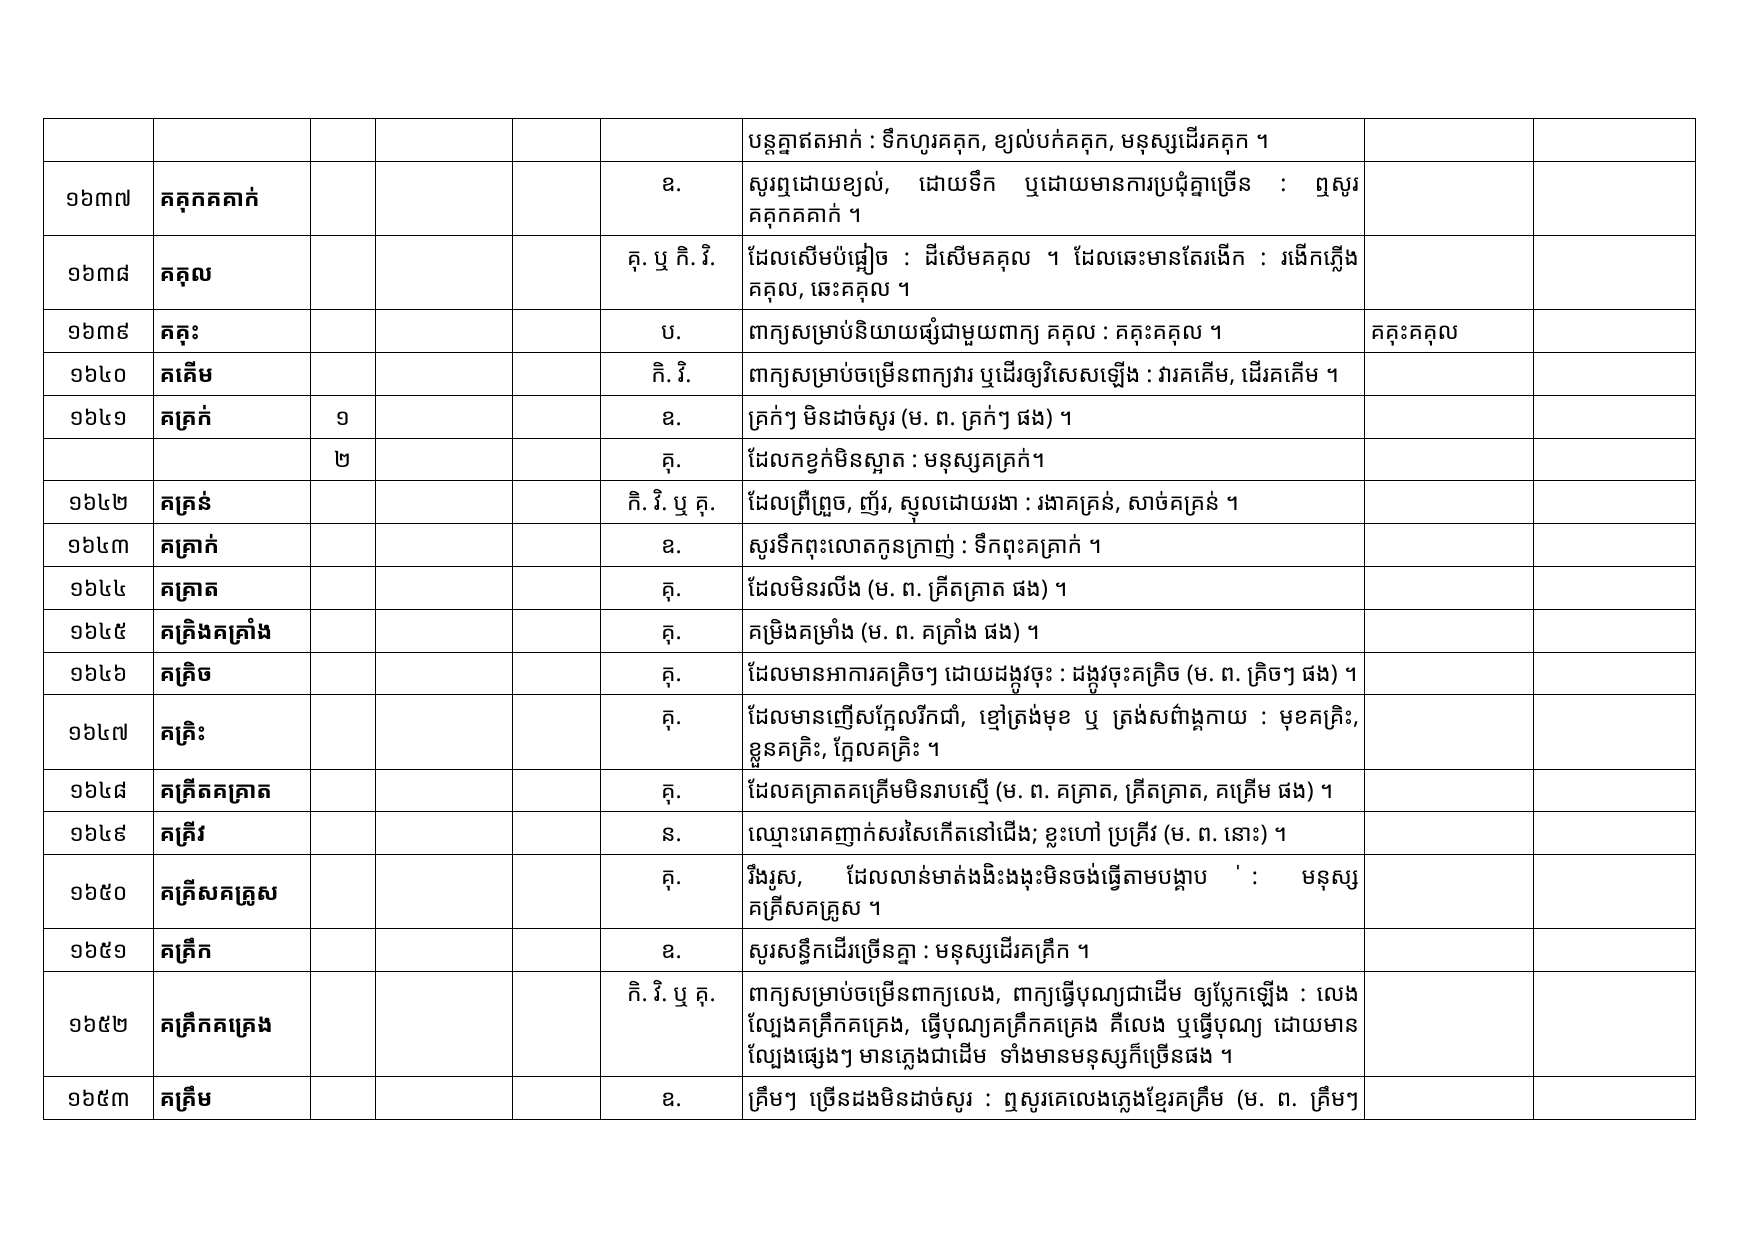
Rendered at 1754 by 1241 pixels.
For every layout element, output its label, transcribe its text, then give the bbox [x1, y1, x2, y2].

table_cell គគុល [154, 236, 310, 309]
table_cell [1534, 1077, 1695, 1119]
table_cell [513, 481, 600, 523]
table_cell [376, 162, 512, 235]
table_cell [311, 119, 375, 161]
table_cell [513, 972, 600, 1076]
table_cell [311, 770, 375, 811]
table_cell [1534, 481, 1695, 523]
table_cell ដែល​កខ្វក់​មិន​ស្អាត : មនុស្ស​គគ្រក់។ [743, 439, 1364, 480]
table_cell [376, 524, 512, 566]
table_cell ពាក្យ​សម្រាប់​ចម្រើន​ពាក្យ​លេង, ពាក្យ​ធ្វើ​បុណ្យ​ជាដើម ឲ្យ​ប្លែក​ឡើង : លេង​ល្បែង​គគ្រឹកគគ្រេង, ធ្វើ​បុណ្យ​គគ្រឹកគគ្រេង គឺ​លេង ឬ​ធ្វើ​បុណ្យ ដោយ​មាន​ល្បែង​ផ្សេង​ៗ មាន​ភ្លេង​ជាដើម ទាំង​មាន​មនុស្ស​ក៏​ច្រើន​ផង ។ [743, 972, 1364, 1076]
table_cell ដែល​មាន​ញើស​ក្អែល​រីក​ជាំ, ខ្មៅ​ត្រង់​មុខ ឬ ត្រង់​សព៌ាង្គកាយ : មុខ​គគ្រិះ, ខ្លួន​គគ្រិះ, ក្អែល​គគ្រិះ ។ [743, 695, 1364, 768]
table_cell ១៦៤៣ [44, 524, 153, 566]
table_cell [1534, 929, 1695, 971]
table_cell [601, 119, 742, 161]
table_cell [1534, 695, 1695, 768]
table_cell [1534, 855, 1695, 928]
table_cell [1534, 353, 1695, 395]
table_cell [376, 567, 512, 609]
table_cell បន្ត​គ្នា​ឥត​អាក់ : ទឹក​ហូរ​គគុក, ខ្យល់​បក់​គគុក, មនុស្ស​ដើរ​គគុក ។ [743, 119, 1364, 161]
table_cell គុ. [601, 855, 742, 928]
table_cell គគ្រឹកគគ្រេង [154, 972, 310, 1076]
table_cell [311, 353, 375, 395]
table_cell [376, 695, 512, 768]
table_cell [311, 481, 375, 523]
table_cell [311, 972, 375, 1076]
table_cell គគ្រាត [154, 567, 310, 609]
table_cell ដែល​ព្រឺព្រួច, ញ័រ, ស្ញុល​ដោយ​រងា : រងា​គគ្រន់, សាច់​គគ្រន់ ។ [743, 481, 1364, 523]
table_cell [1365, 929, 1533, 971]
table_cell [376, 812, 512, 854]
table_cell ឧ. [601, 162, 742, 235]
table_cell [1534, 524, 1695, 566]
table_cell ដែល​មាន​អាការ​គគ្រិច​ៗ ដោយ​ដង្កូវ​ចុះ : ដង្កូវ​ចុះ​គគ្រិច (ម. ព. គ្រិច​ៗ ផង) ។ [743, 653, 1364, 694]
table_cell គុ. [601, 439, 742, 480]
table_cell [154, 439, 310, 480]
table_cell [1534, 119, 1695, 161]
table_cell [1365, 653, 1533, 694]
table_cell [513, 855, 600, 928]
table_cell ១៦៤៦ [44, 653, 153, 694]
table_cell [1534, 972, 1695, 1076]
table_cell [376, 610, 512, 652]
table_cell ដែល​គគ្រាត​គគ្រើម​មិន​រាប​ស្មើ (ម. ព. គគ្រាត, គ្រីតគ្រាត, គគ្រើម ផង) ។ [743, 770, 1364, 811]
table_cell គុ. [601, 567, 742, 609]
table_cell [1365, 1077, 1533, 1119]
table_cell គុ. ឬ កិ. វិ. [601, 236, 742, 309]
table_cell [1365, 396, 1533, 437]
table_cell [1534, 162, 1695, 235]
table_cell ១៦៥២ [44, 972, 153, 1076]
table_cell គគ្រីតគគ្រាត [154, 770, 310, 811]
table_cell [513, 567, 600, 609]
table_cell គគ្រាក់ [154, 524, 310, 566]
table_cell គម្រិង​គម្រាំង (ម. ព. គគ្រាំង ផង) ។ [743, 610, 1364, 652]
table_cell [376, 855, 512, 928]
table_cell រឹងរូស, ដែល​លាន់​មាត់​ងងិះងងុះ​មិន​ចង់​ធ្វើ​តាម​បង្គាប់ : មនុស្ស​គគ្រីសគគ្រូស ។ [743, 855, 1364, 928]
table_cell ១៦៤៤ [44, 567, 153, 609]
table_cell [311, 162, 375, 235]
table_cell [1534, 396, 1695, 437]
table_cell ១៦៣៨ [44, 236, 153, 309]
table_cell គុ. [601, 610, 742, 652]
table_cell [513, 310, 600, 352]
table_cell [311, 695, 375, 768]
table_cell [311, 653, 375, 694]
table_cell [1534, 439, 1695, 480]
table_cell ១៦៣៩ [44, 310, 153, 352]
table_cell [513, 1077, 600, 1119]
table_cell [1365, 162, 1533, 235]
table_cell កិ. វិ. ឬ គុ. [601, 972, 742, 1076]
table_cell ១៦៥០ [44, 855, 153, 928]
table_cell [513, 236, 600, 309]
table_cell [311, 567, 375, 609]
table_cell ប. [601, 310, 742, 352]
table_cell [513, 119, 600, 161]
table_cell ១៦៤៥ [44, 610, 153, 652]
table_cell សូរ​ឮ​ដោយ​ខ្យល់, ដោយ​ទឹក ឬ​ដោយ​មាន​ការ​ប្រជុំ​គ្នា​ច្រើន : ឮ​សូរ​គគុកគគាក់ ។ [743, 162, 1364, 235]
table_cell គគុះ [154, 310, 310, 352]
table_cell [1365, 567, 1533, 609]
table_cell [1365, 610, 1533, 652]
table_cell [311, 929, 375, 971]
table_cell សូរ​ទឹក​ពុះ​លោត​កូន​ក្រាញ់ : ទឹក​ពុះ​គគ្រាក់ ។ [743, 524, 1364, 566]
table_cell [376, 1077, 512, 1119]
table_cell [376, 972, 512, 1076]
table_cell គគ្រន់ [154, 481, 310, 523]
table_cell គ្រក់​ៗ មិន​ដាច់​សូរ (ម. ព. គ្រក់​ៗ ផង) ។ [743, 396, 1364, 437]
table_cell [513, 396, 600, 437]
table_cell [1365, 439, 1533, 480]
table_cell ឧ. [601, 524, 742, 566]
table_cell [44, 119, 153, 161]
table_cell [1365, 695, 1533, 768]
table_cell ឈ្មោះ​រោគ​ញាក់​សរសៃ​កើត​នៅ​ជើង; ខ្លះ​ហៅ ប្រគ្រីវ (ម. ព. នោះ) ។ [743, 812, 1364, 854]
table_cell ដែល​សើម​ប៉ផ្អៀច : ដី​សើម​គគុល ។ ដែល​ឆេះ​មាន​តែរ​ងើក : រងើក​ភ្លើង​គគុល, ឆេះ​គគុល ។ [743, 236, 1364, 309]
table_cell គុ. [601, 695, 742, 768]
table_cell [1365, 119, 1533, 161]
table_cell គគ្រក់ [154, 396, 310, 437]
table_cell [376, 236, 512, 309]
table_cell គគ្រឹក [154, 929, 310, 971]
table_cell គគ្រីសគគ្រូស [154, 855, 310, 928]
table_cell [376, 770, 512, 811]
table_cell [513, 610, 600, 652]
table_cell [376, 439, 512, 480]
table_cell ពាក្យ​សម្រាប់​ចម្រើន​ពាក្យ​វារ ឬ​ដើរ​ឲ្យ​វិសេស​ឡើង : វារ​គគើម, ដើរ​គគើម ។ [743, 353, 1364, 395]
table_cell [1534, 567, 1695, 609]
table_cell [1534, 236, 1695, 309]
table_cell កិ. វិ. [601, 353, 742, 395]
table_cell [1365, 972, 1533, 1076]
table_cell ន. [601, 812, 742, 854]
table_cell ១៦៤៩ [44, 812, 153, 854]
table_cell [513, 162, 600, 235]
table_cell [311, 812, 375, 854]
table_cell ១៦៥១ [44, 929, 153, 971]
table_cell ពាក្យ​សម្រាប់​និយាយ​ផ្សំ​ជាមួយ​ពាក្យ គគុល : គគុះគគុល ។ [743, 310, 1364, 352]
table_cell គុ. [601, 653, 742, 694]
table_cell [513, 812, 600, 854]
table_cell [1534, 610, 1695, 652]
table_cell [513, 524, 600, 566]
table_cell [311, 310, 375, 352]
table_cell ១៦៤៧ [44, 695, 153, 768]
table_cell ១៦៤៨ [44, 770, 153, 811]
table_cell [1365, 481, 1533, 523]
table_cell កិ. វិ. ឬ គុ. [601, 481, 742, 523]
table_cell គគ្រីវ [154, 812, 310, 854]
table_cell គគ្រិះ [154, 695, 310, 768]
table_cell [513, 695, 600, 768]
table_cell [376, 396, 512, 437]
table_cell [376, 310, 512, 352]
table_cell [1365, 855, 1533, 928]
table_cell [376, 481, 512, 523]
table_cell គគ្រិងគគ្រាំង [154, 610, 310, 652]
table_cell ឧ. [601, 396, 742, 437]
table_cell [513, 353, 600, 395]
table_cell ដែល​មិន​រលីង (ម. ព. គ្រីតគ្រាត ផង) ។ [743, 567, 1364, 609]
table_cell [376, 653, 512, 694]
table_cell គគុកគគាក់ [154, 162, 310, 235]
table_cell ២ [311, 439, 375, 480]
table_cell [311, 524, 375, 566]
table_cell [376, 929, 512, 971]
table_cell [1365, 353, 1533, 395]
table_cell [311, 855, 375, 928]
table_cell [1534, 310, 1695, 352]
table_cell [311, 236, 375, 309]
table_cell ១៦៤០ [44, 353, 153, 395]
table_cell [1534, 812, 1695, 854]
table_cell [376, 353, 512, 395]
table_cell គ្រឹម​ៗ ច្រើន​ដង​មិន​ដាច់​សូរ : ឮ​សូរ​គេ​លេង​ភ្លេង​ខ្មែរ​គគ្រឹម (ម. ព. គ្រឹម​ៗ [743, 1077, 1364, 1119]
table_cell សូរ​សន្ធឹក​ដើរ​ច្រើន​គ្នា : មនុស្ស​ដើរ​គគ្រឹក ។ [743, 929, 1364, 971]
table_cell [1534, 653, 1695, 694]
table_cell ១៦៥៣ [44, 1077, 153, 1119]
table_cell ១៦៣៧ [44, 162, 153, 235]
table_cell គុ. [601, 770, 742, 811]
table_cell ១ [311, 396, 375, 437]
table_cell [1365, 770, 1533, 811]
table_cell ឧ. [601, 929, 742, 971]
table_cell គគ្រិច [154, 653, 310, 694]
table_cell [376, 119, 512, 161]
table_cell [513, 439, 600, 480]
table_cell [513, 929, 600, 971]
table_cell គគុះគគុល [1365, 310, 1533, 352]
table_cell [513, 653, 600, 694]
table_cell [154, 119, 310, 161]
table_cell ១៦៤១ [44, 396, 153, 437]
table_cell [311, 1077, 375, 1119]
table_cell ឧ. [601, 1077, 742, 1119]
table_cell [311, 610, 375, 652]
table_cell [1365, 812, 1533, 854]
table_cell [1365, 236, 1533, 309]
table_cell [1365, 524, 1533, 566]
table_cell [44, 439, 153, 480]
table_cell [513, 770, 600, 811]
table_cell គគ្រឹម [154, 1077, 310, 1119]
table_cell ១៦៤២ [44, 481, 153, 523]
table_cell [1534, 770, 1695, 811]
table_cell គគើម [154, 353, 310, 395]
